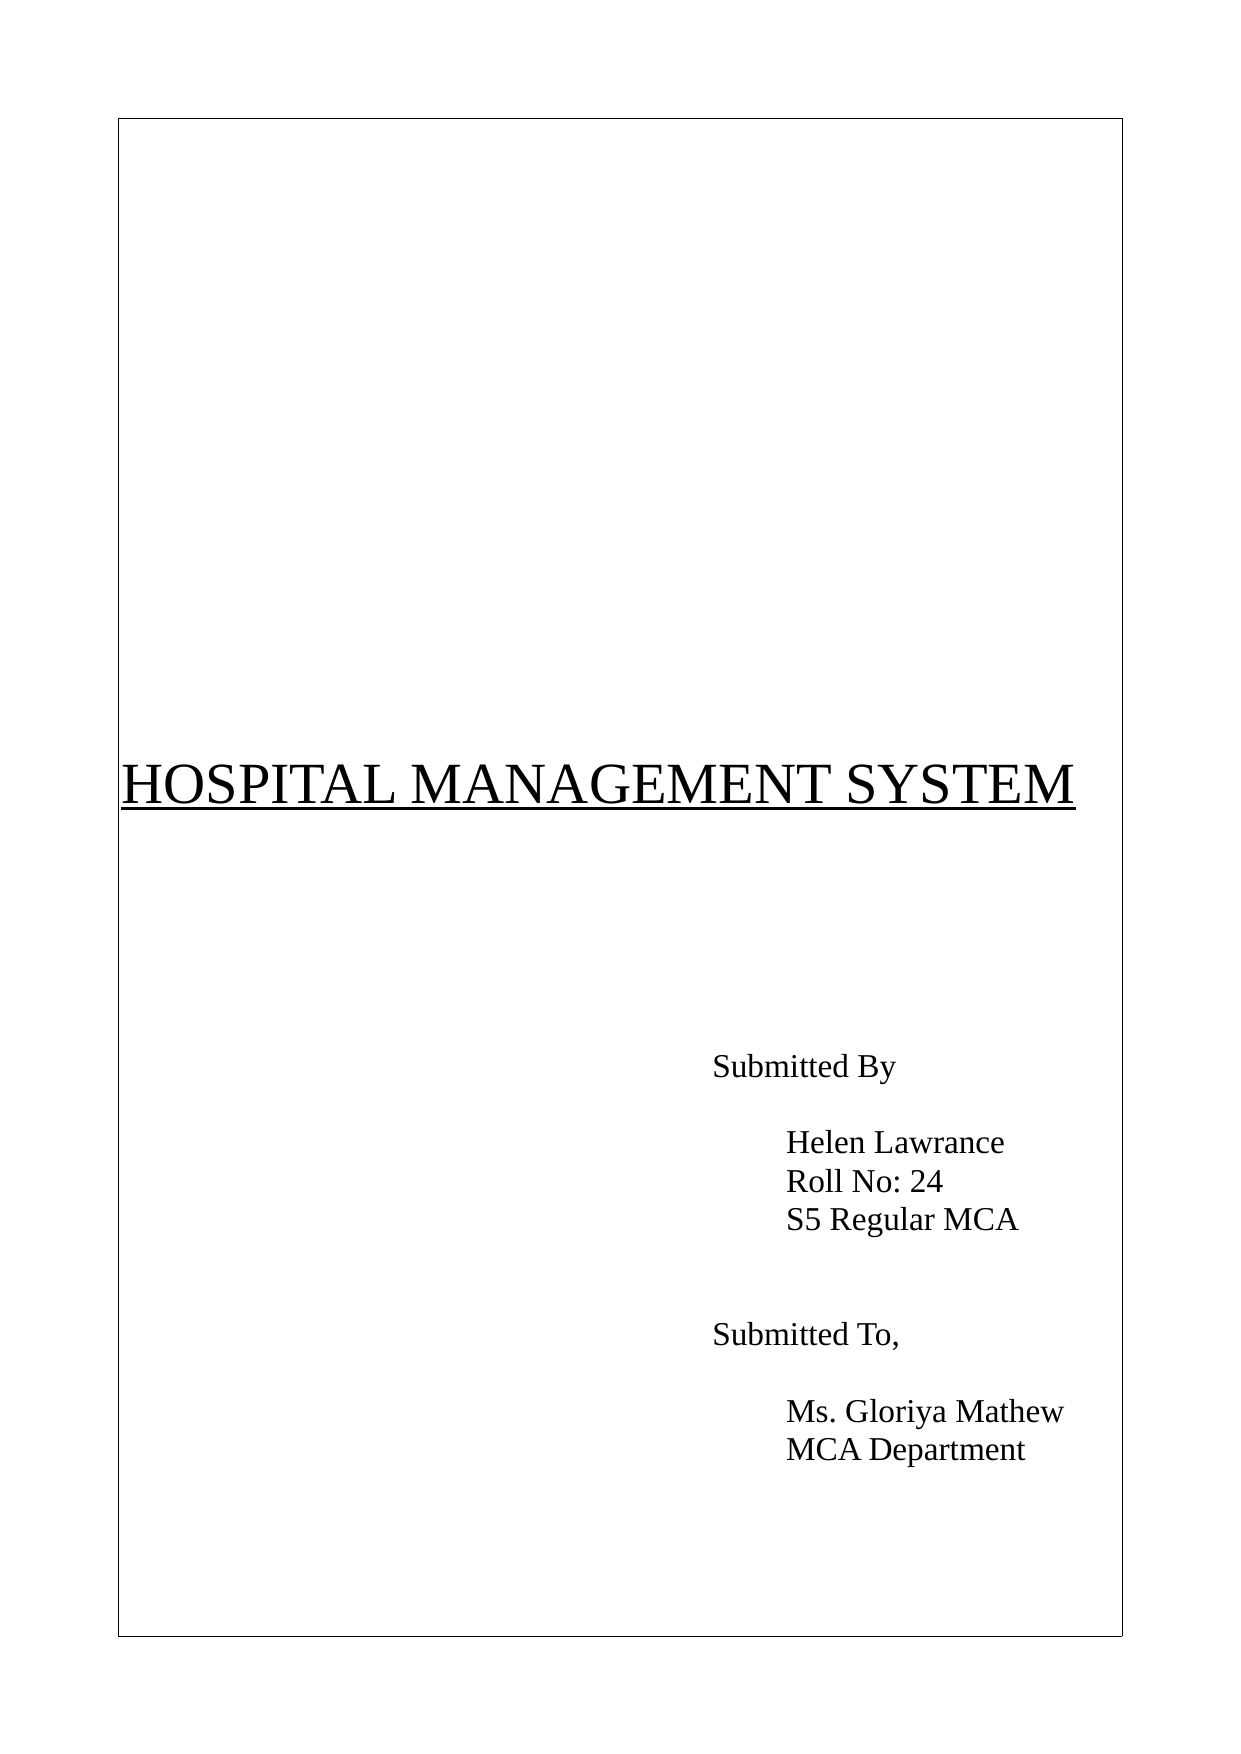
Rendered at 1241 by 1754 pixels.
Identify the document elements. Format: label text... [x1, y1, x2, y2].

text Ms. Gloriya Mathew [121, 1391, 1119, 1429]
text S5 Regular MCA [121, 1199, 1119, 1238]
text MCA Department [121, 1429, 1119, 1468]
text Submitted To, [121, 1314, 1119, 1353]
text Roll No: 24 [121, 1161, 1119, 1199]
text Submitted By [121, 1046, 1119, 1084]
text HOSPITAL MANAGEMENT SYSTEM [121, 749, 1119, 816]
text Helen Lawrance [121, 1123, 1119, 1161]
